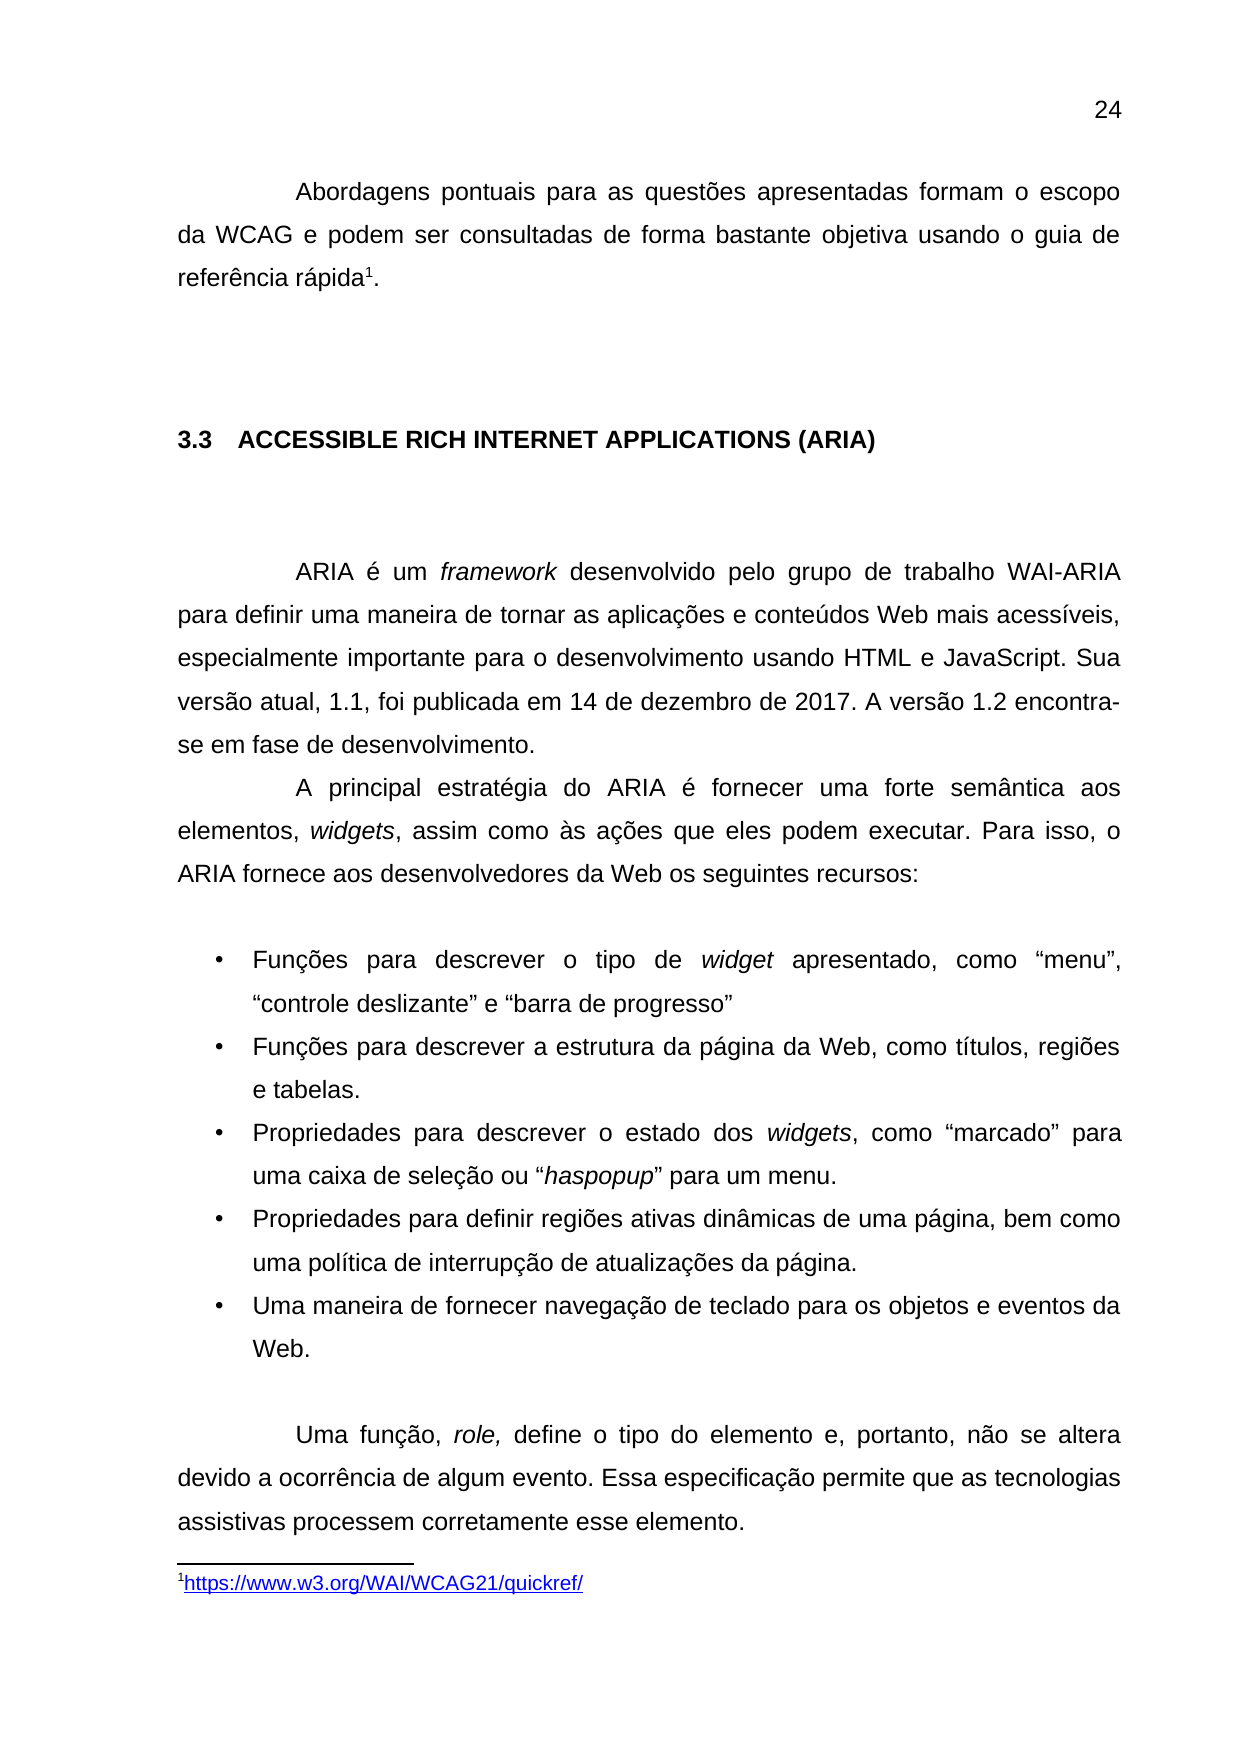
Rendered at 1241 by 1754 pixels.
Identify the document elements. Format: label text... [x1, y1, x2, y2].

text ARIA é um framework desenvolvido pelo grupo de trabalho WAI-ARIA para definir uma maneira de tornar as aplicações e conteúdos Web mais acessíveis, especialmente importante para o desenvolvimento usando HTML e JavaScript. Sua versão atual, 1.1, foi publicada em 14 de dezembro de 2017. A versão 1.2 encontra-se em fase de desenvolvimento. [177, 557, 1122, 758]
list Uma maneira de fornecer navegação de teclado para os objetos e eventos da Web. [215, 1291, 1122, 1363]
list Funções para descrever a estrutura da página da Web, como títulos, regiões e tabelas. [215, 1032, 1122, 1104]
text Abordagens pontuais para as questões apresentadas formam o escopo da WCAG e podem ser consultadas de forma bastante objetiva usando o guia de referência rápida. [177, 177, 1122, 292]
list Propriedades para descrever o estado dos widgets, como “marcado” para uma caixa de seleção ou “haspopup” para um menu. [215, 1118, 1122, 1190]
text Uma função, role, define o tipo do elemento e, portanto, não se altera devido a ocorrência de algum evento. Essa especificação permite que as tecnologias assistivas processem corretamente esse elemento. [177, 1420, 1122, 1535]
list Funções para descrever o tipo de widget apresentado, como “menu”, “controle deslizante” e “barra de progresso” [215, 945, 1122, 1017]
text A principal estratégia do ARIA é fornecer uma forte semântica aos elementos, widgets, assim como às ações que eles podem executar. Para isso, o ARIA fornece aos desenvolvedores da Web os seguintes recursos: [177, 773, 1122, 888]
text https://www.w3.org/WAI/WCAG21/quickref/ [177, 1571, 1122, 1594]
list Propriedades para definir regiões ativas dinâmicas de uma página, bem como uma política de interrupção de atualizações da página. [215, 1204, 1122, 1276]
subtitle ACCESSIBLE RICH INTERNET APPLICATIONS (ARIA) [177, 425, 1122, 453]
